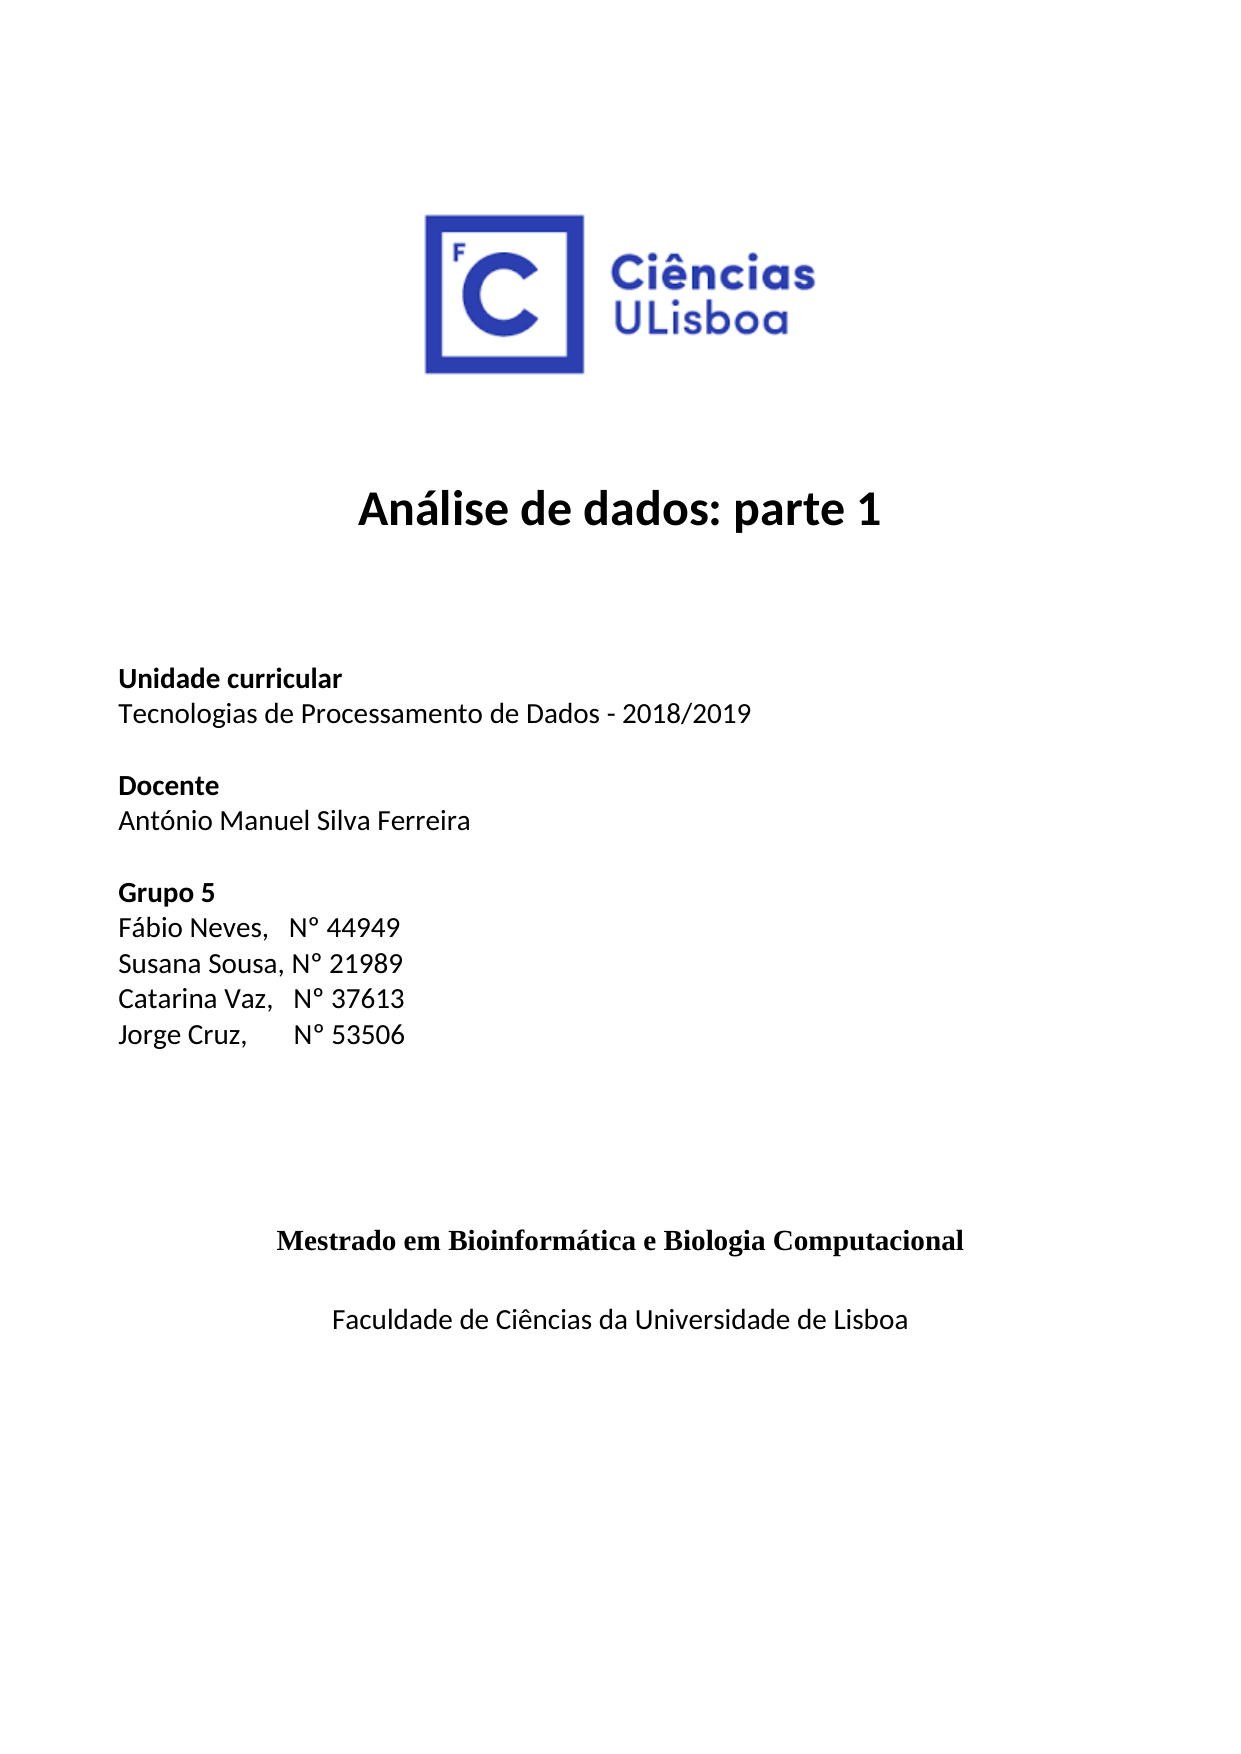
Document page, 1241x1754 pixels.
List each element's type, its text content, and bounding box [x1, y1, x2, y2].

text Jorge Cruz, Nº 53506 [118, 1016, 1122, 1052]
text Docente [118, 767, 1122, 802]
text Grupo 5 [118, 874, 1122, 909]
text Faculdade de Ciências da Universidade de Lisboa [118, 1301, 1122, 1337]
picture [378, 168, 863, 422]
text António Manuel Silva Ferreira [118, 802, 1122, 838]
text Tecnologias de Processamento de Dados - 2018/2019 [118, 696, 1122, 731]
text Susana Sousa, Nº 21989 [118, 945, 1122, 981]
text Análise de dados: parte 1 [118, 477, 1122, 538]
subtitle Mestrado em Bioinformática e Biologia Computacional [118, 1223, 1122, 1257]
text Catarina Vaz, Nº 37613 [118, 981, 1122, 1016]
text Unidade curricular [118, 660, 1122, 696]
text Fábio Neves, Nº 44949 [118, 909, 1122, 945]
